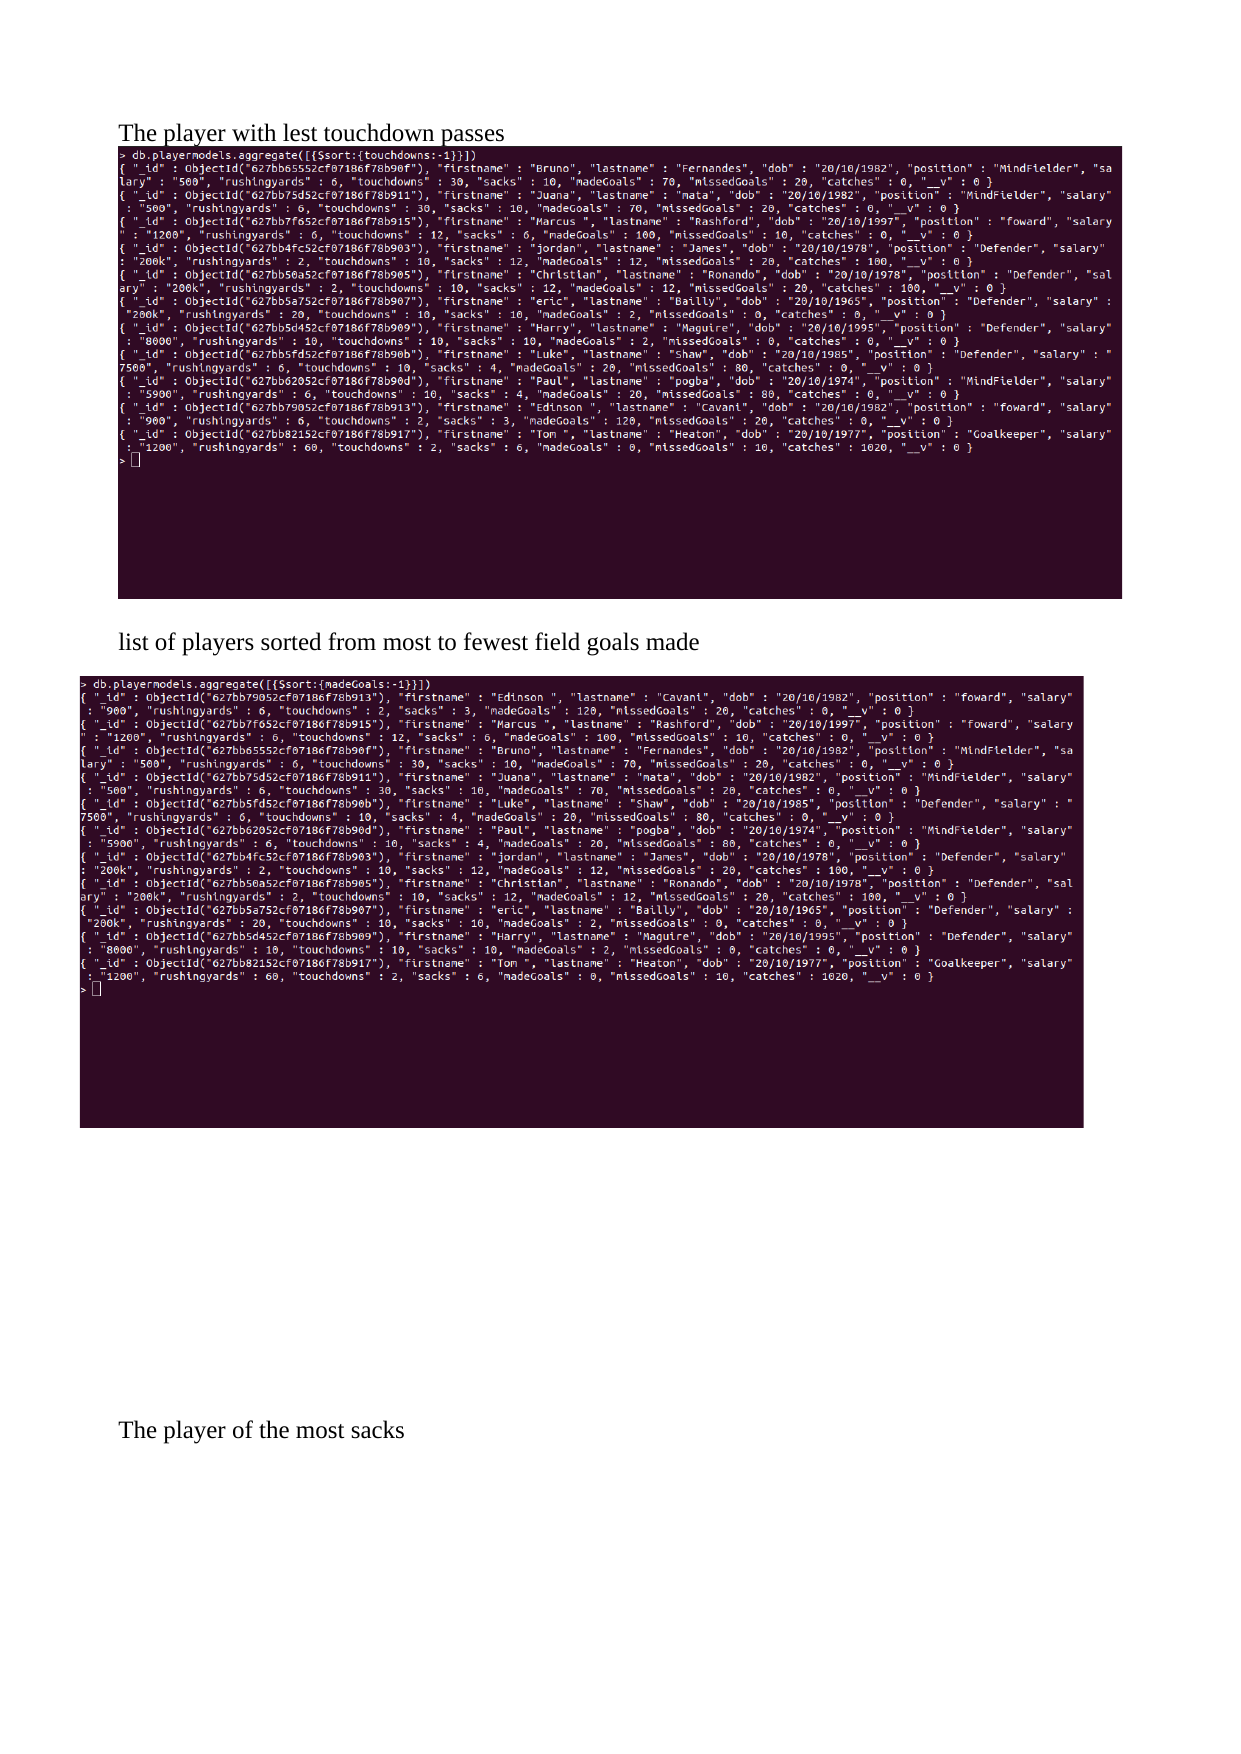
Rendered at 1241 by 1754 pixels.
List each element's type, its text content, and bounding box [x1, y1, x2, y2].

picture [79, 676, 1084, 1128]
text The player with lest touchdown passes [118, 118, 1122, 146]
text The player of the most sacks [118, 1415, 1122, 1443]
picture [118, 146, 1123, 599]
text list of players sorted from most to fewest field goals made [118, 627, 1122, 656]
